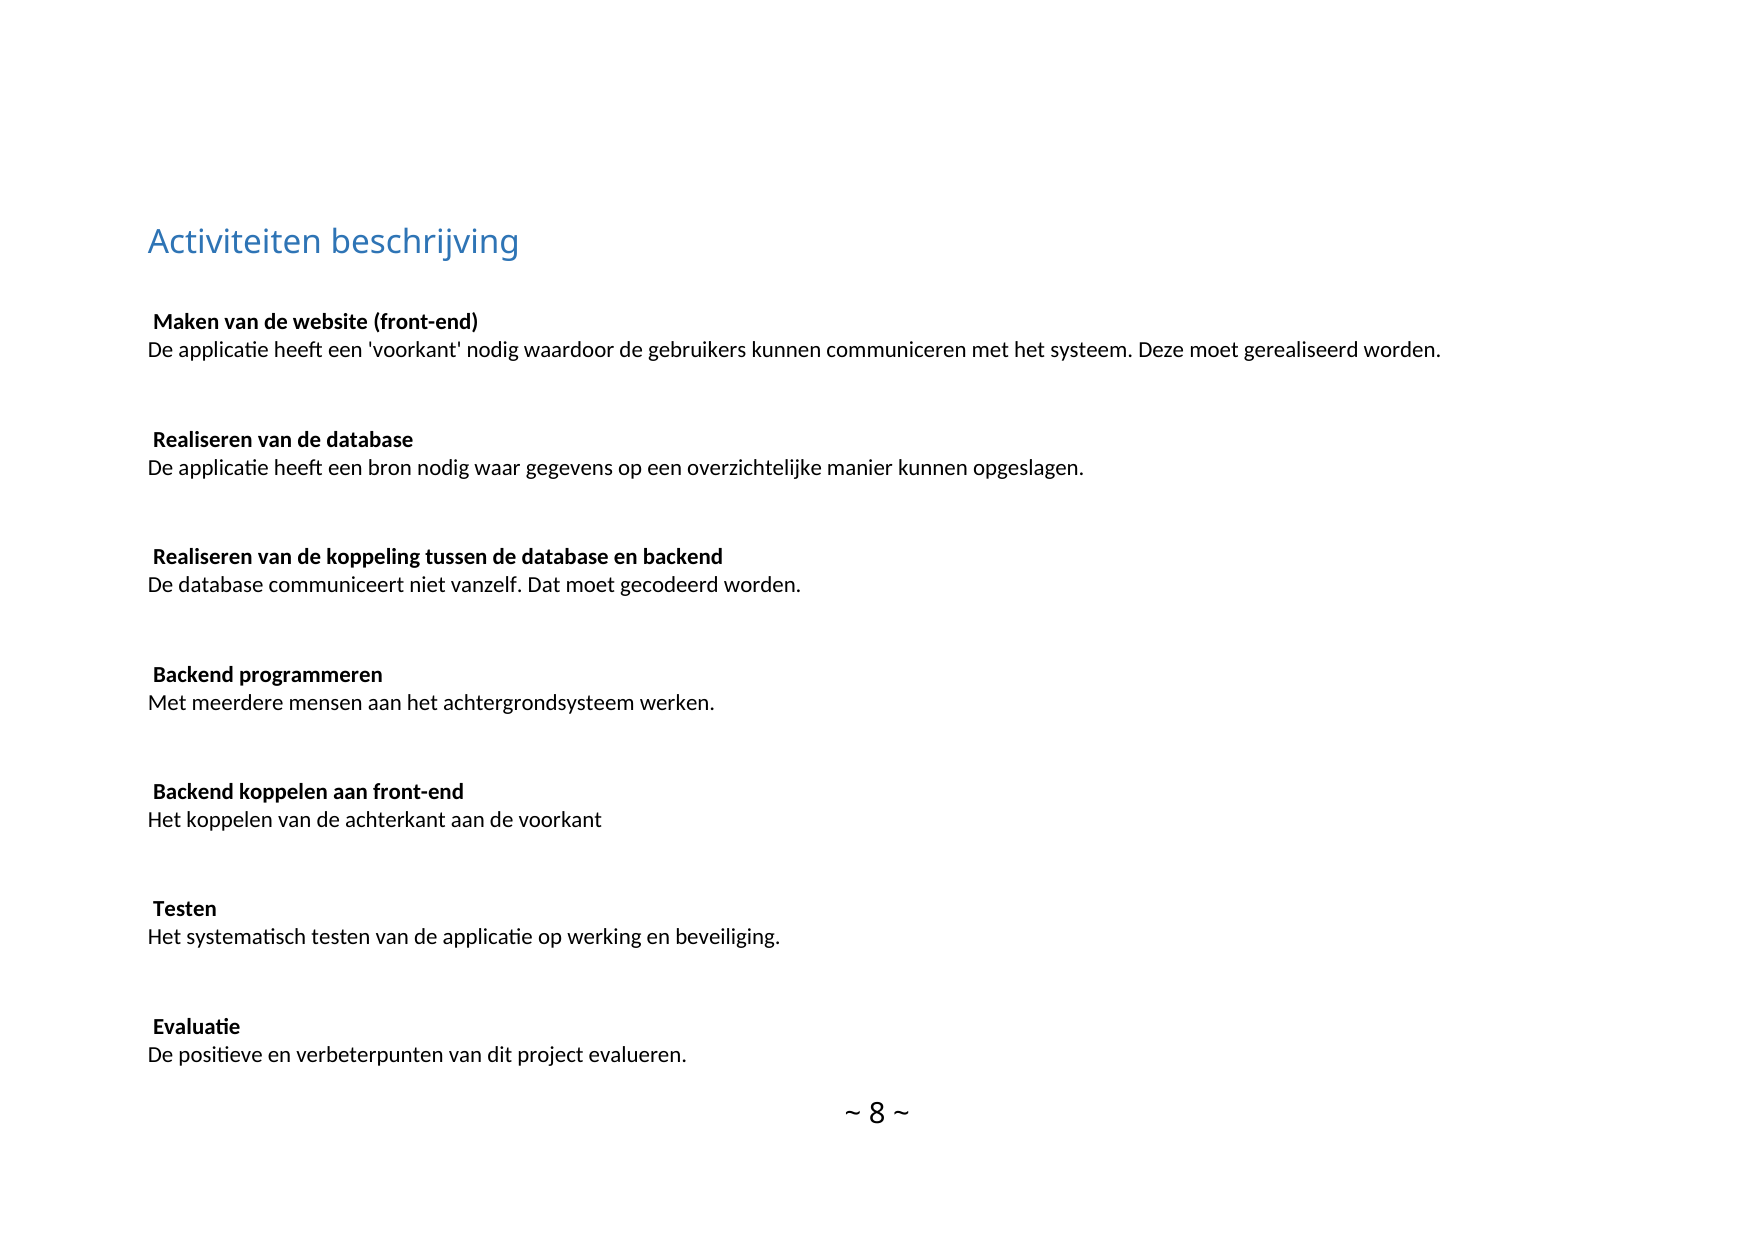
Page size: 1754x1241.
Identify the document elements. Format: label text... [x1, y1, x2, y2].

text Backend programmeren Met meerdere mensen aan het achtergrondsysteem werken. [148, 660, 1606, 716]
text Backend koppelen aan front-end Het koppelen van de achterkant aan de voorkant [148, 777, 1606, 833]
text Testen Het systematisch testen van de applicatie op werking en beveiliging. [148, 894, 1606, 951]
text Evaluatie De positieve en verbeterpunten van dit project evalueren. [148, 1012, 1606, 1068]
text Realiseren van de koppeling tussen de database en backend De database communiceert niet vanzelf. Dat moet gecodeerd worden. [148, 542, 1606, 598]
subtitle Activiteiten beschrijving [148, 217, 1606, 263]
text Realiseren van de database De applicatie heeft een bron nodig waar gegevens op een overzichtelijke manier kunnen opgeslagen. [148, 425, 1606, 481]
text Maken van de website (front-end) De applicatie heeft een 'voorkant' nodig waardoor de gebruikers kunnen communiceren met het systeem. Deze moet gerealiseerd worden. [148, 307, 1606, 363]
